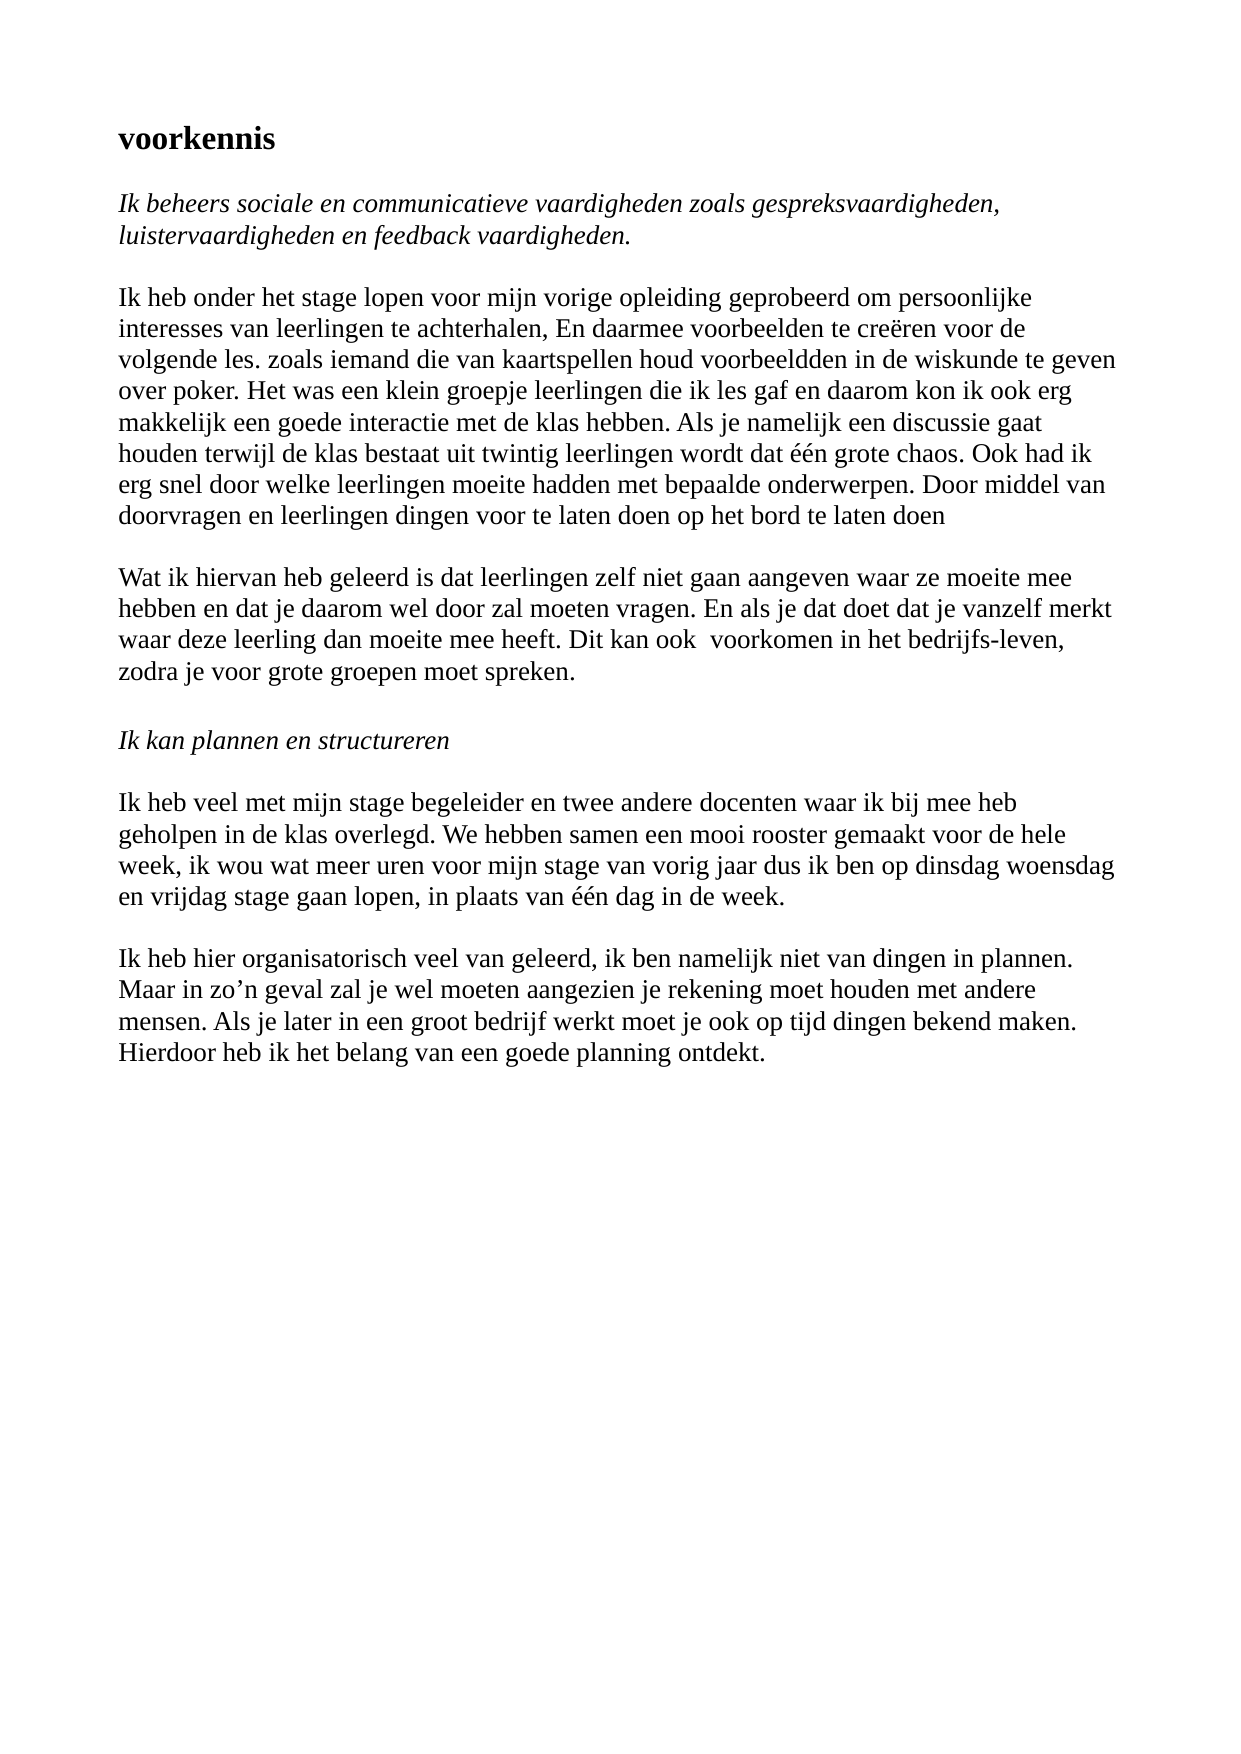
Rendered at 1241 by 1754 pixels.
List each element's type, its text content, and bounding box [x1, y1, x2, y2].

text Ik heb veel met mijn stage begeleider en twee andere docenten waar ik bij mee heb geholpen in de klas overlegd. We hebben samen een mooi rooster gemaakt voor de hele week, ik wou wat meer uren voor mijn stage van vorig jaar dus ik ben op dinsdag woensdag en vrijdag stage gaan lopen, in plaats van één dag in de week. [118, 787, 1122, 911]
text Ik heb hier organisatorisch veel van geleerd, ik ben namelijk niet van dingen in plannen. Maar in zo’n geval zal je wel moeten aangezien je rekening moet houden met andere mensen. Als je later in een groot bedrijf werkt moet je ook op tijd dingen bekend maken. [118, 942, 1122, 1036]
text voorkennis [118, 118, 1122, 156]
text Ik kan plannen en structureren [118, 724, 1122, 755]
text Hierdoor heb ik het belang van een goede planning ontdekt. [118, 1036, 1122, 1067]
text Wat ik hiervan heb geleerd is dat leerlingen zelf niet gaan aangeven waar ze moeite mee hebben en dat je daarom wel door zal moeten vragen. En als je dat doet dat je vanzelf merkt waar deze leerling dan moeite mee heeft. Dit kan ook voorkomen in het bedrijfs-leven, zodra je voor grote groepen moet spreken. [118, 561, 1122, 686]
text Ik beheers sociale en communicatieve vaardigheden zoals gespreksvaardigheden, luistervaardigheden en feedback vaardigheden. [118, 188, 1122, 250]
text Ik heb onder het stage lopen voor mijn vorige opleiding geprobeerd om persoonlijke interesses van leerlingen te achterhalen, En daarmee voorbeelden te creëren voor de volgende les. zoals iemand die van kaartspellen houd voorbeeldden in de wiskunde te geven over poker. Het was een klein groepje leerlingen die ik les gaf en daarom kon ik ook erg makkelijk een goede interactie met de klas hebben. Als je namelijk een discussie gaat houden terwijl de klas bestaat uit twintig leerlingen wordt dat één grote chaos. Ook had ik erg snel door welke leerlingen moeite hadden met bepaalde onderwerpen. Door middel van doorvragen en leerlingen dingen voor te laten doen op het bord te laten doen [118, 281, 1122, 530]
